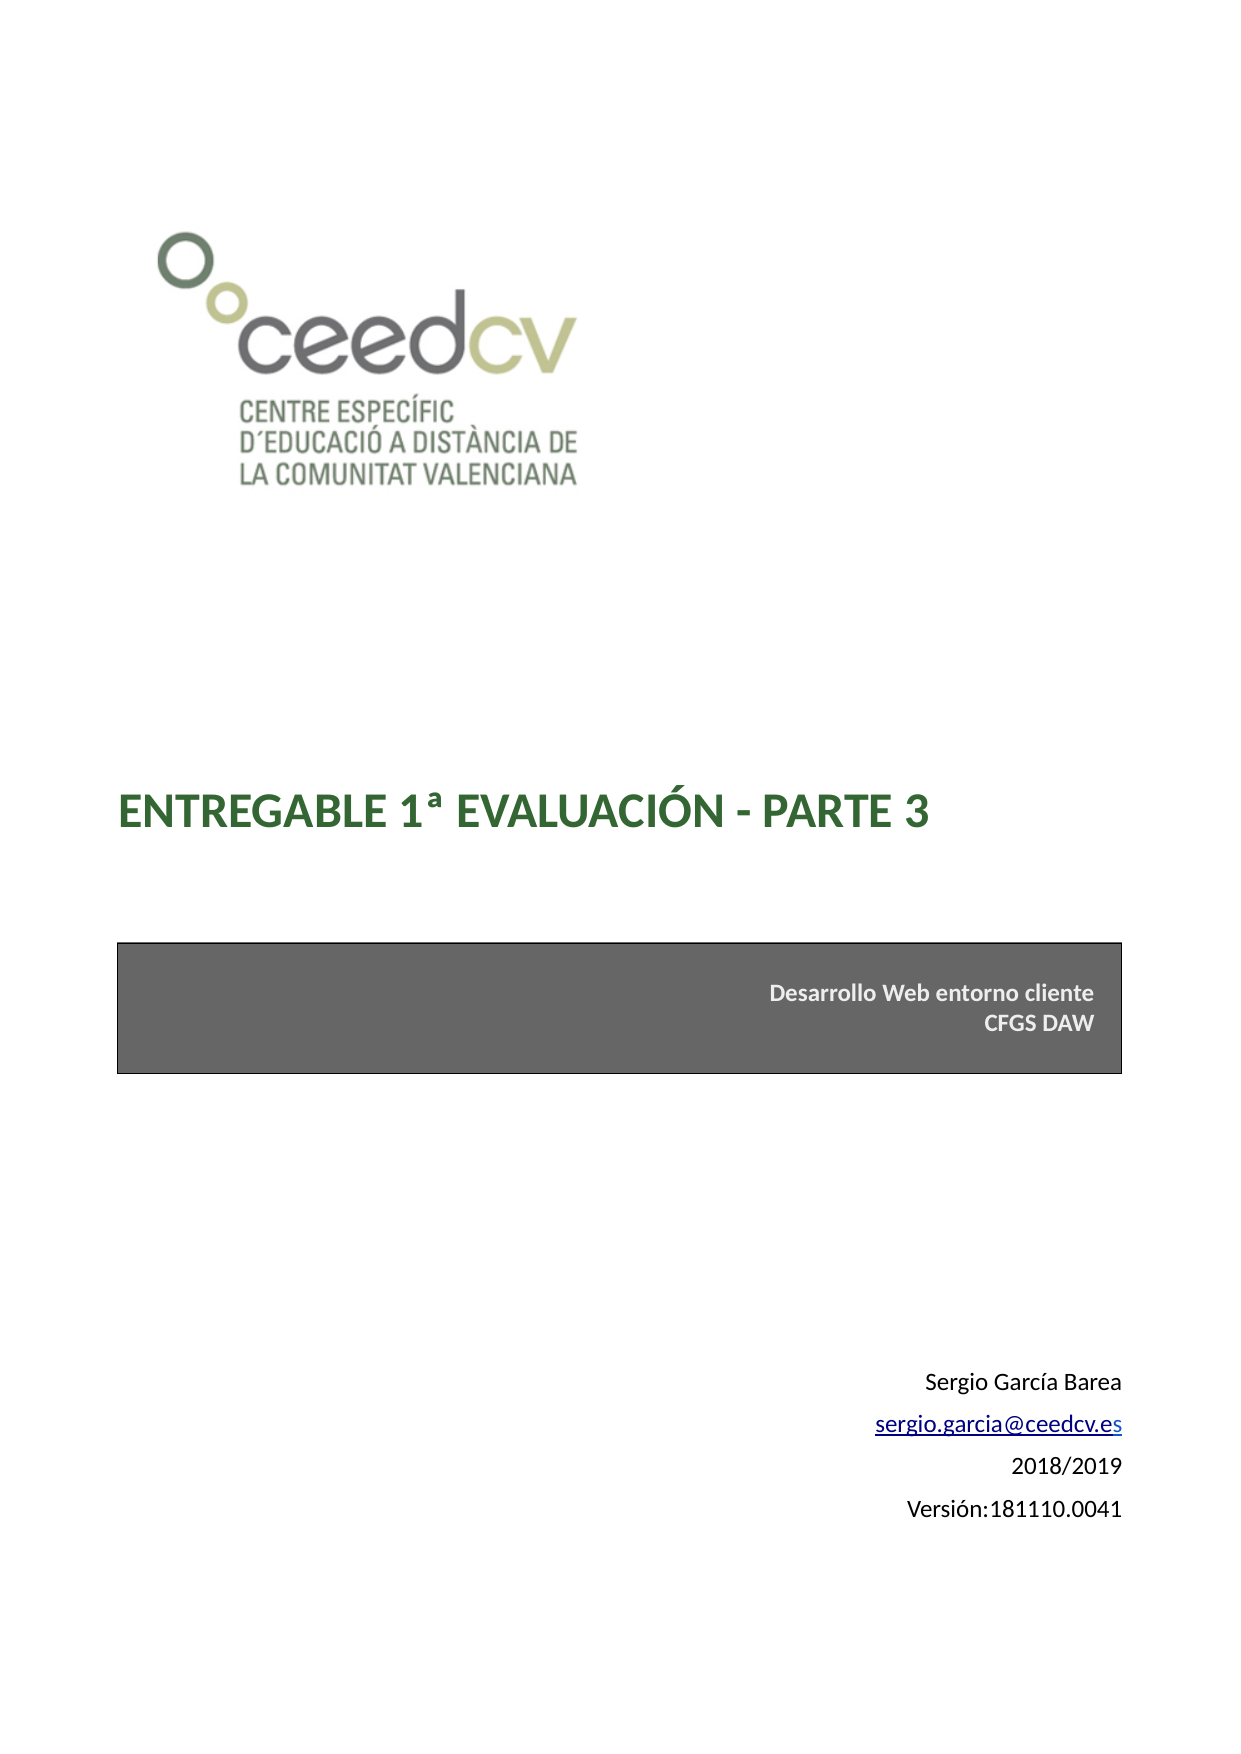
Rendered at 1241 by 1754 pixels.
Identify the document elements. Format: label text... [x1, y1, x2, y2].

picture [118, 204, 681, 514]
text Versión:181110.0041 [118, 1493, 1122, 1523]
text Entregable 1ª Evaluación - Parte 3 [118, 779, 1122, 840]
text sergio.garcia@ceedcv.es [231, 1408, 1122, 1438]
text Sergio García Barea [231, 1366, 1122, 1396]
text 2018/2019 [118, 1450, 1122, 1481]
text Desarrollo Web entorno cliente [121, 977, 1094, 1007]
text CFGS DAW [121, 1007, 1094, 1038]
